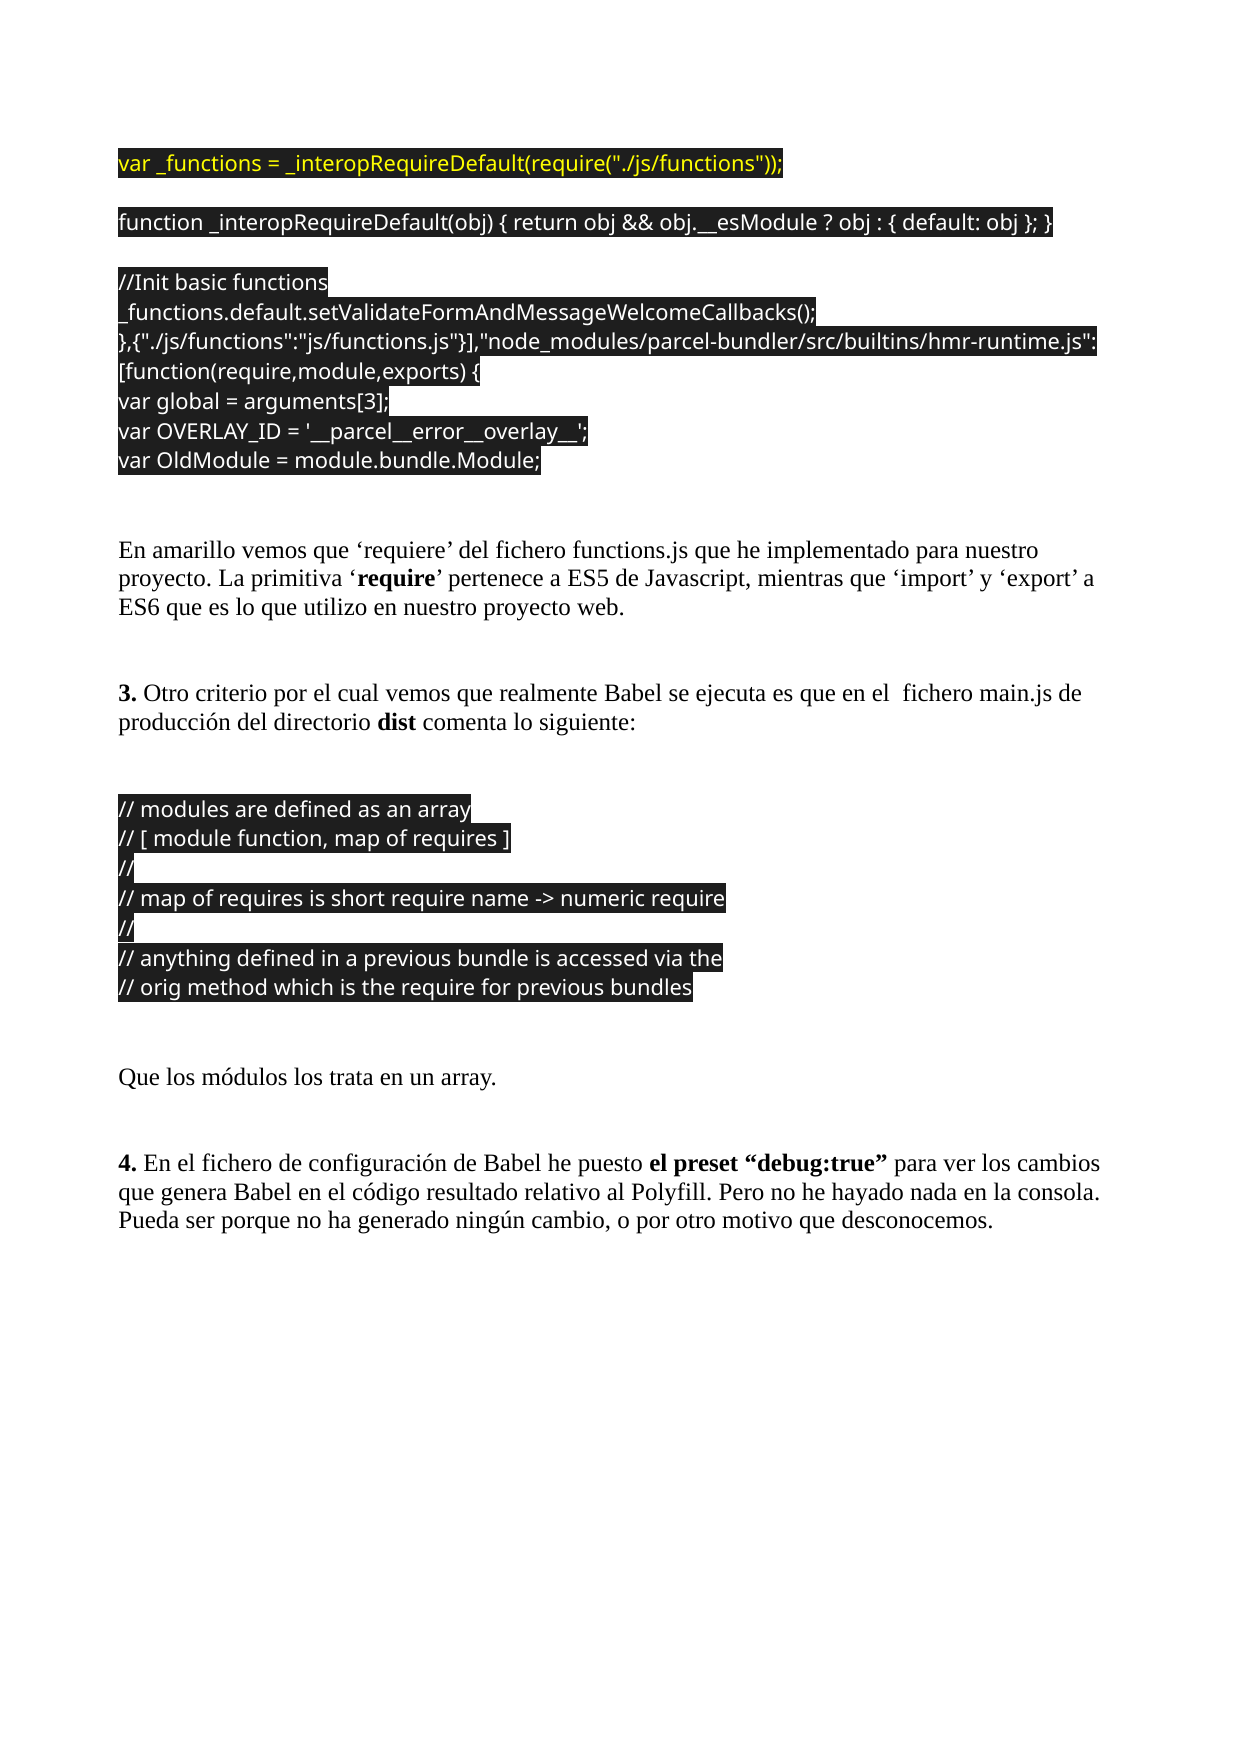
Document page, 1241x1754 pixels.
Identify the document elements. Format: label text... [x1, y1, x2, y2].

text 4. En el fichero de configuración de Babel he puesto el preset “debug:true” para ver los cambios que genera Babel en el código resultado relativo al Polyfill. Pero no he hayado nada en la consola. Pueda ser porque no ha generado ningún cambio, o por otro motivo que desconocemos. [118, 1148, 1122, 1234]
text },{"./js/functions":"js/functions.js"}],"node_modules/parcel-bundler/src/builtins/hmr-runtime.js":[function(require,module,exports) { [118, 326, 1122, 386]
text 3. Otro criterio por el cual vemos que realmente Babel se ejecuta es que en el fichero main.js de producción del directorio dist comenta lo siguiente: [118, 678, 1122, 736]
text function _interopRequireDefault(obj) { return obj && obj.__esModule ? obj : { default: obj }; } [118, 207, 1122, 237]
text // anything defined in a previous bundle is accessed via the [118, 942, 1122, 972]
text // modules are defined as an array [118, 793, 1122, 823]
text // [118, 913, 1122, 942]
text // [118, 853, 1122, 883]
text // orig method which is the require for previous bundles [118, 972, 1122, 1002]
text var OldModule = module.bundle.Module; [118, 446, 1122, 475]
text // [ module function, map of requires ] [118, 823, 1122, 853]
text Que los módulos los trata en un array. [118, 1062, 1122, 1090]
text //Init basic functions [118, 267, 1122, 297]
text _functions.default.setValidateFormAndMessageWelcomeCallbacks(); [118, 297, 1122, 326]
text var _functions = _interopRequireDefault(require("./js/functions")); [118, 148, 1122, 178]
text En amarillo vemos que ‘requiere’ del fichero functions.js que he implementado para nuestro proyecto. La primitiva ‘require’ pertenece a ES5 de Javascript, mientras que ‘import’ y ‘export’ a ES6 que es lo que utilizo en nuestro proyecto web. [118, 535, 1122, 621]
text var global = arguments[3]; [118, 386, 1122, 416]
text var OVERLAY_ID = '__parcel__error__overlay__'; [118, 416, 1122, 446]
text // map of requires is short require name -> numeric require [118, 883, 1122, 913]
